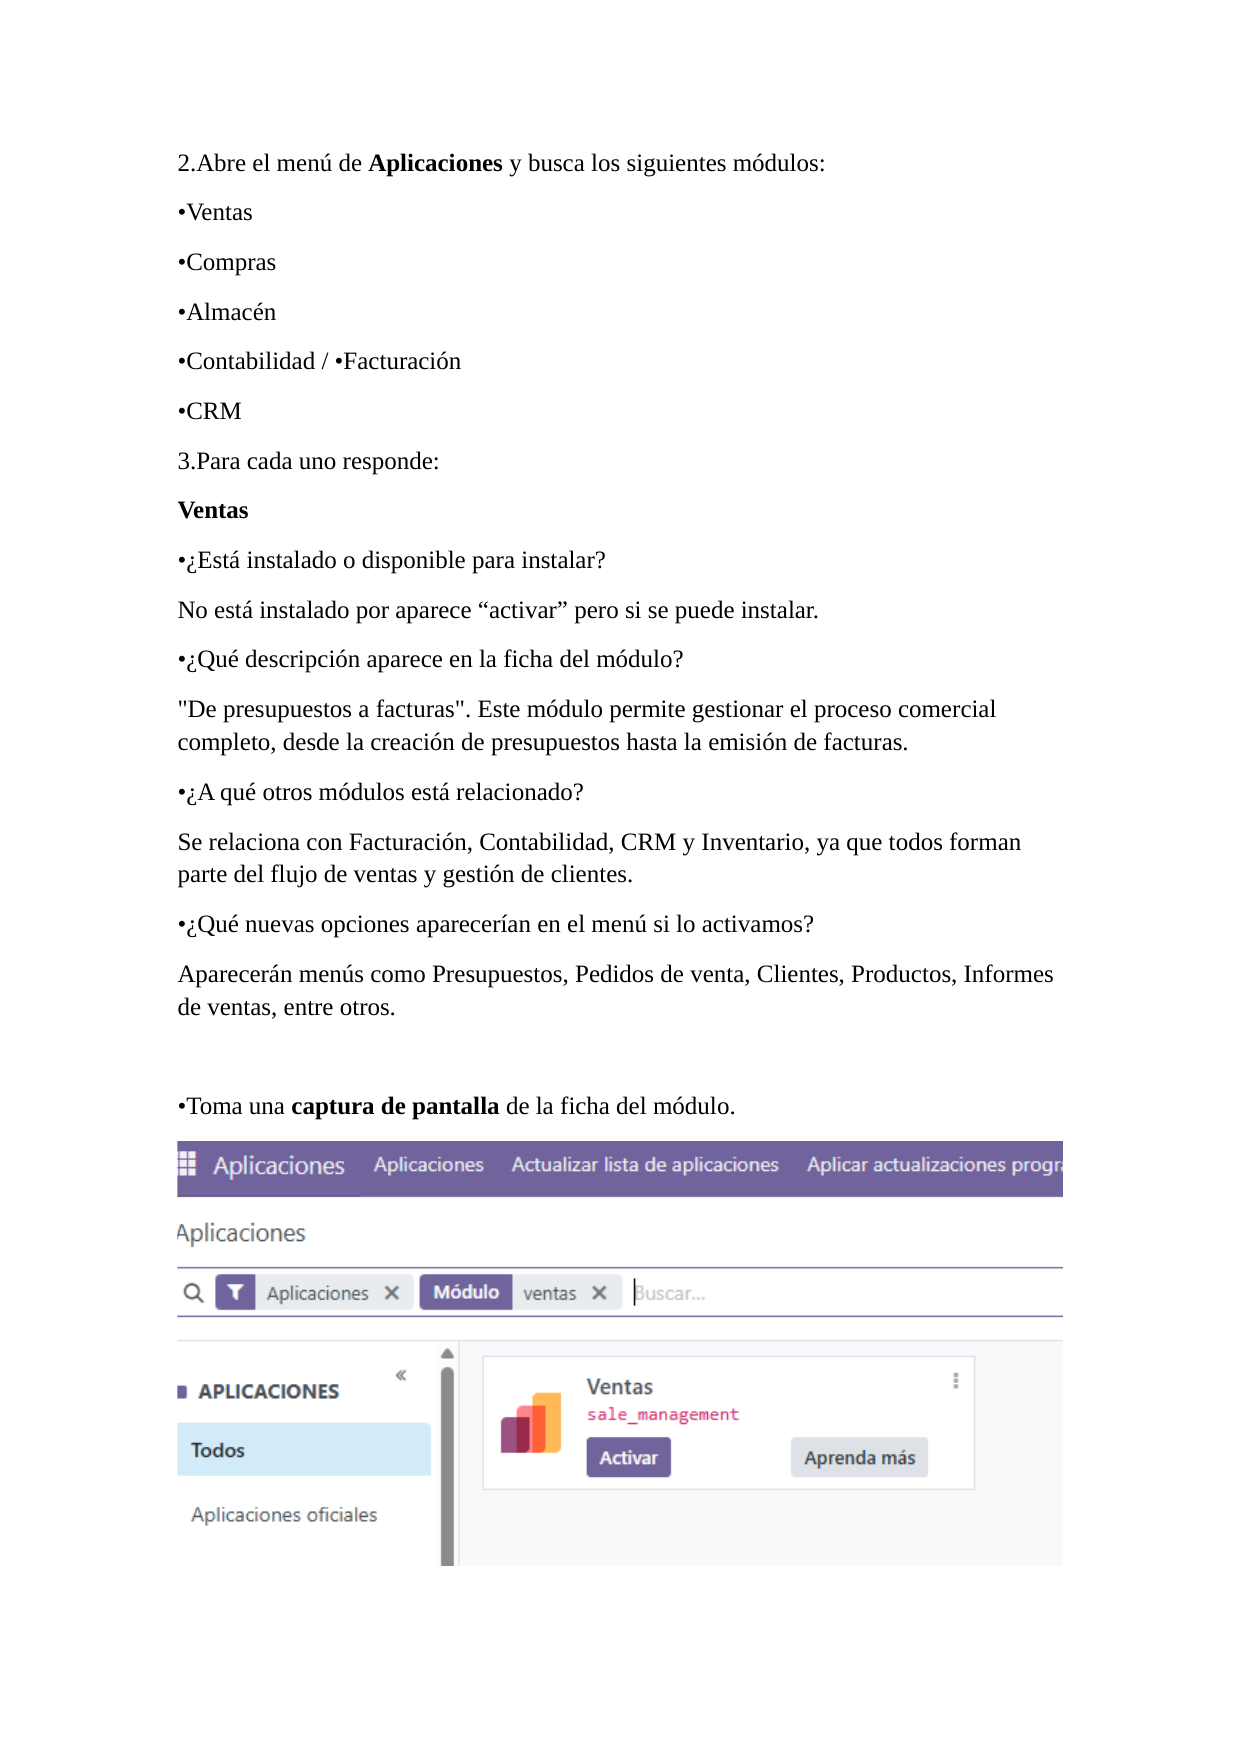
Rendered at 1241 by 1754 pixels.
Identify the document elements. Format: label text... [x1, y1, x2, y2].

text "De presupuestos a facturas". Este módulo permite gestionar el proceso comercial completo, desde la creación de presupuestos hasta la emisión de facturas. [177, 694, 1063, 756]
text •Almacén [177, 297, 1063, 325]
text •Contabilidad / •Facturación [177, 346, 1063, 375]
text •Compras [177, 247, 1063, 276]
text •¿A qué otros módulos está relacionado? [177, 777, 1063, 806]
text •Ventas [177, 197, 1063, 226]
text •¿Qué descripción aparece en la ficha del módulo? [177, 644, 1063, 673]
text •CRM [177, 396, 1063, 425]
text 3.Para cada uno responde: [177, 446, 1063, 474]
text •Toma una captura de pantalla de la ficha del módulo. [177, 1091, 1063, 1120]
text Se relaciona con Facturación, Contabilidad, CRM y Inventario, ya que todos forman parte del flujo de ventas y gestión de clientes. [177, 827, 1063, 888]
text No está instalado por aparece “activar” pero si se puede instalar. [177, 595, 1063, 623]
text •¿Qué nuevas opciones aparecerían en el menú si lo activamos? [177, 909, 1063, 938]
text •¿Está instalado o disponible para instalar? [177, 545, 1063, 574]
text Ventas [177, 495, 1063, 524]
text 2.Abre el menú de Aplicaciones y busca los siguientes módulos: [177, 148, 1063, 176]
text Aparecerán menús como Presupuestos, Pedidos de venta, Clientes, Productos, Informes de ventas, entre otros. [177, 959, 1063, 1021]
